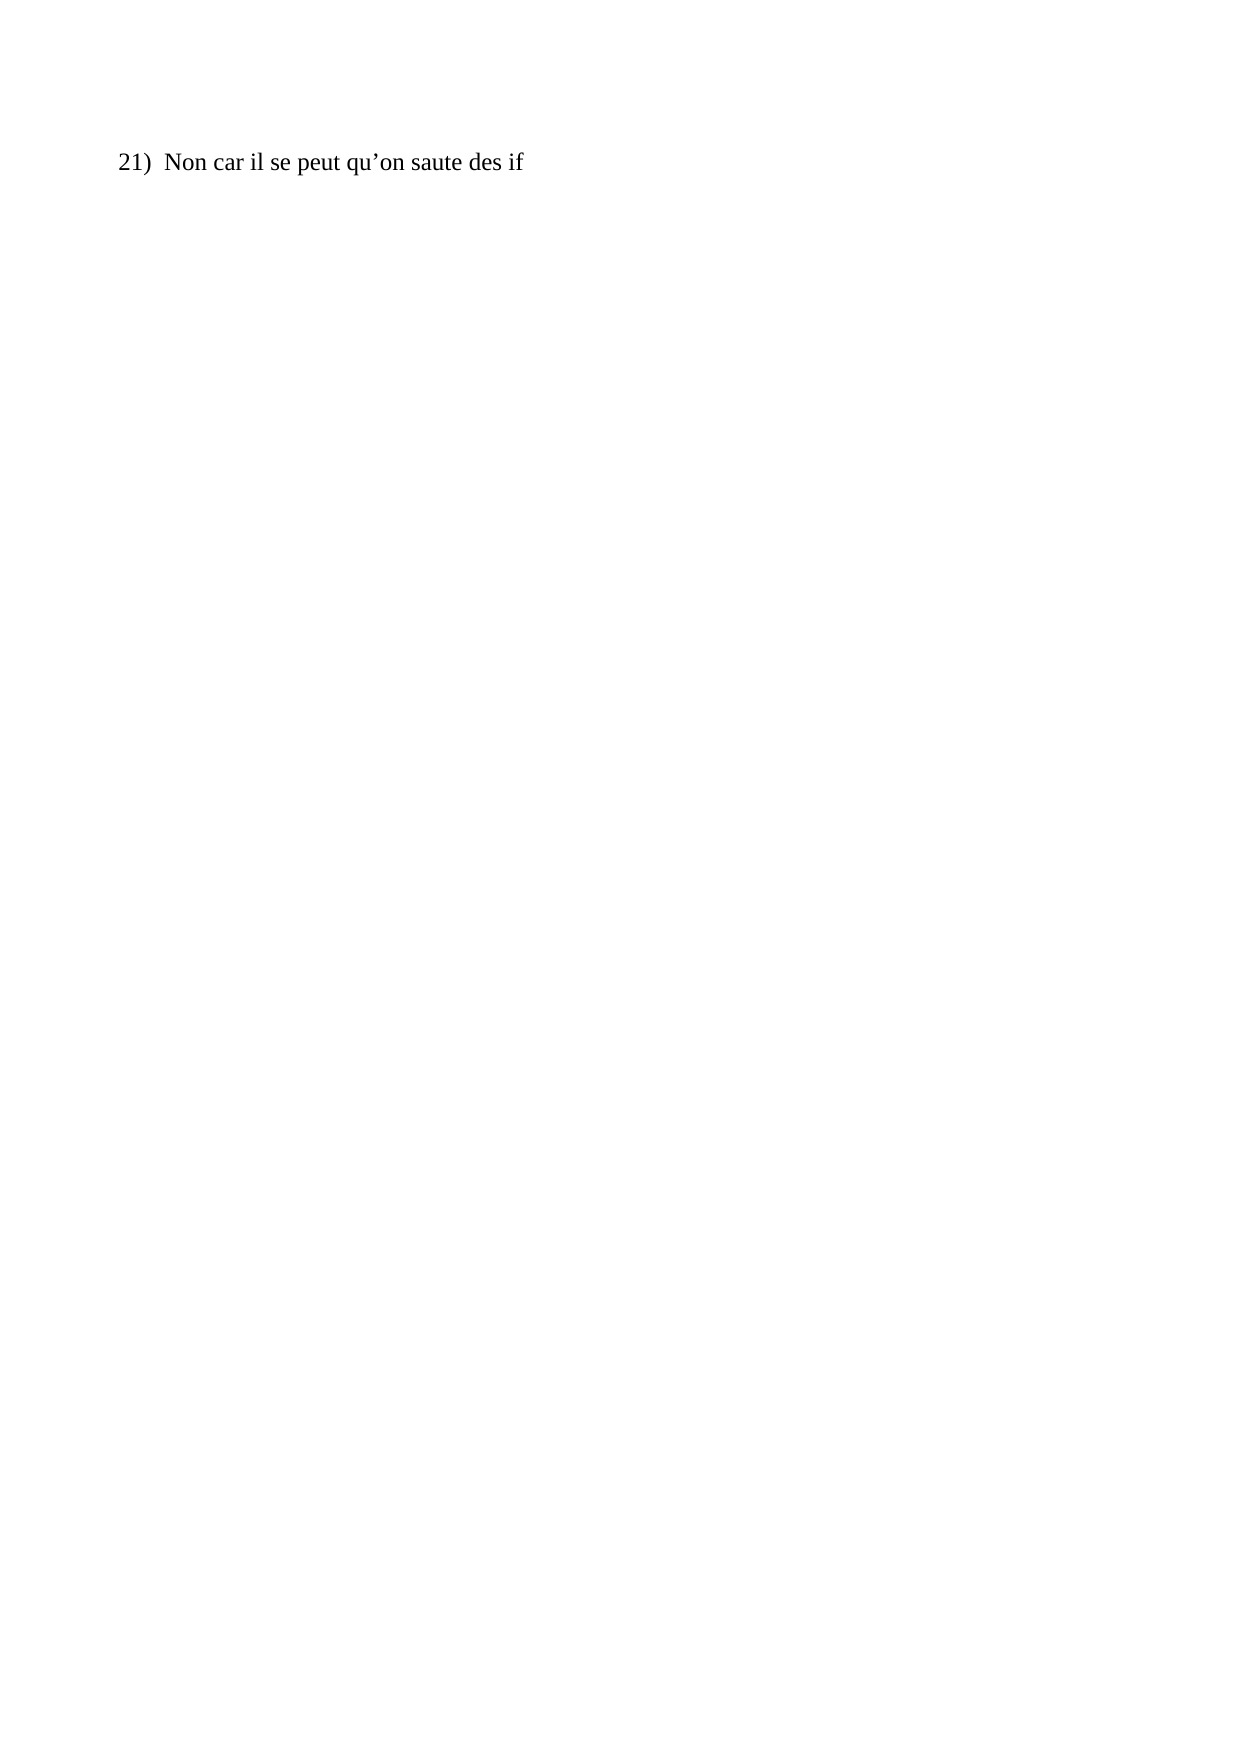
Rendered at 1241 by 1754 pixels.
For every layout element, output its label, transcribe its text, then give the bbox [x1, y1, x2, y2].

text 21) Non car il se peut qu’on saute des if [118, 147, 1122, 176]
